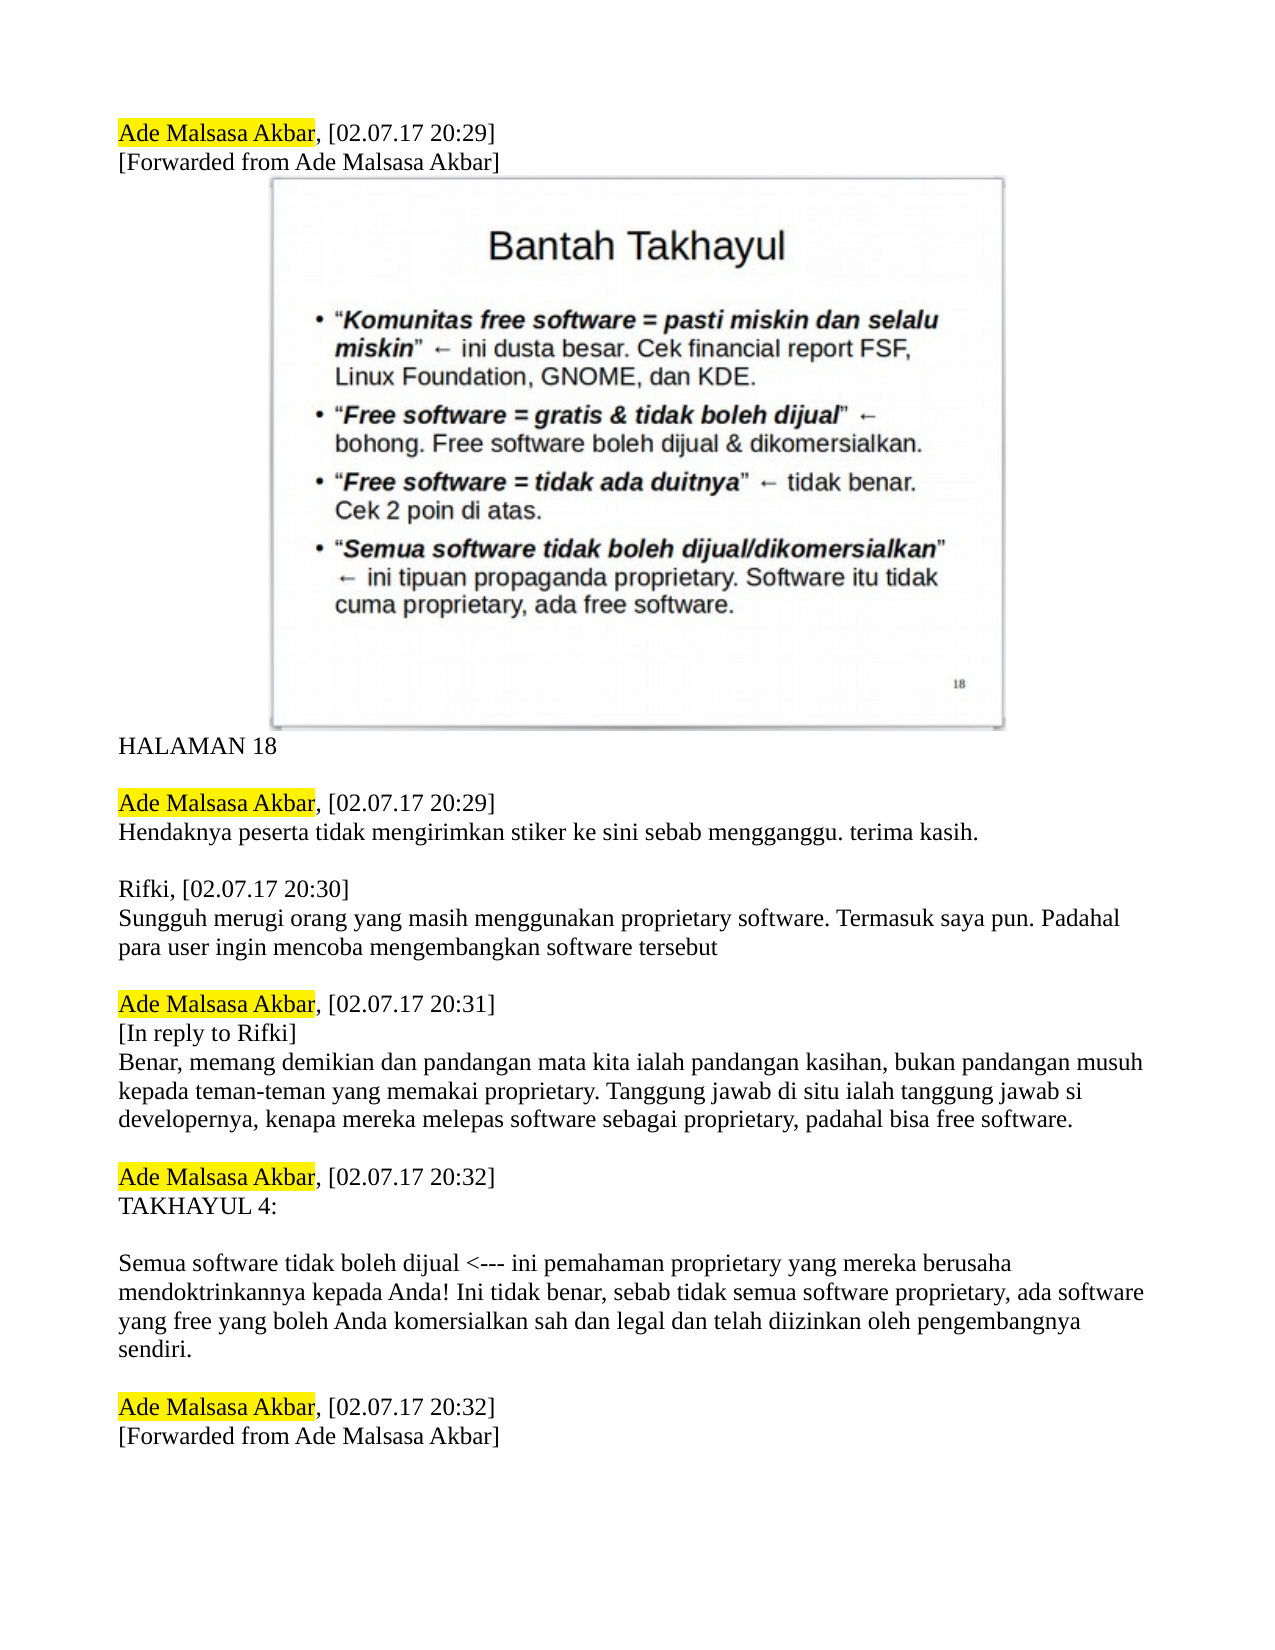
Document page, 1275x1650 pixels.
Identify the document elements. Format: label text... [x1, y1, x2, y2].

text TAKHAYUL 4: [118, 1191, 1157, 1219]
text [In reply to Rifki] [118, 1018, 1157, 1047]
text Rifki, [02.07.17 20:30] [118, 874, 1157, 903]
text Ade Malsasa Akbar, [02.07.17 20:29] [118, 118, 1157, 147]
text Sungguh merugi orang yang masih menggunakan proprietary software. Termasuk saya pun. Padahal para user ingin mencoba mengembangkan software tersebut [118, 903, 1157, 961]
picture [268, 175, 1007, 731]
text Ade Malsasa Akbar, [02.07.17 20:32] [118, 1162, 1157, 1191]
text Benar, memang demikian dan pandangan mata kita ialah pandangan kasihan, bukan pandangan musuh kepada teman-teman yang memakai proprietary. Tanggung jawab di situ ialah tanggung jawab si developernya, kenapa mereka melepas software sebagai proprietary, padahal bisa free software. [118, 1047, 1157, 1133]
text Hendaknya peserta tidak mengirimkan stiker ke sini sebab mengganggu. terima kasih. [118, 817, 1157, 846]
text [Forwarded from Ade Malsasa Akbar] [118, 1421, 1157, 1449]
text Ade Malsasa Akbar, [02.07.17 20:31] [118, 989, 1157, 1018]
text [Forwarded from Ade Malsasa Akbar] [118, 147, 1157, 176]
text Ade Malsasa Akbar, [02.07.17 20:32] [118, 1392, 1157, 1421]
text HALAMAN 18 [118, 176, 1157, 759]
text Semua software tidak boleh dijual <--- ini pemahaman proprietary yang mereka berusaha mendoktrinkannya kepada Anda! Ini tidak benar, sebab tidak semua software proprietary, ada software yang free yang boleh Anda komersialkan sah dan legal dan telah diizinkan oleh pengembangnya sendiri. [118, 1248, 1157, 1363]
text Ade Malsasa Akbar, [02.07.17 20:29] [118, 788, 1157, 817]
